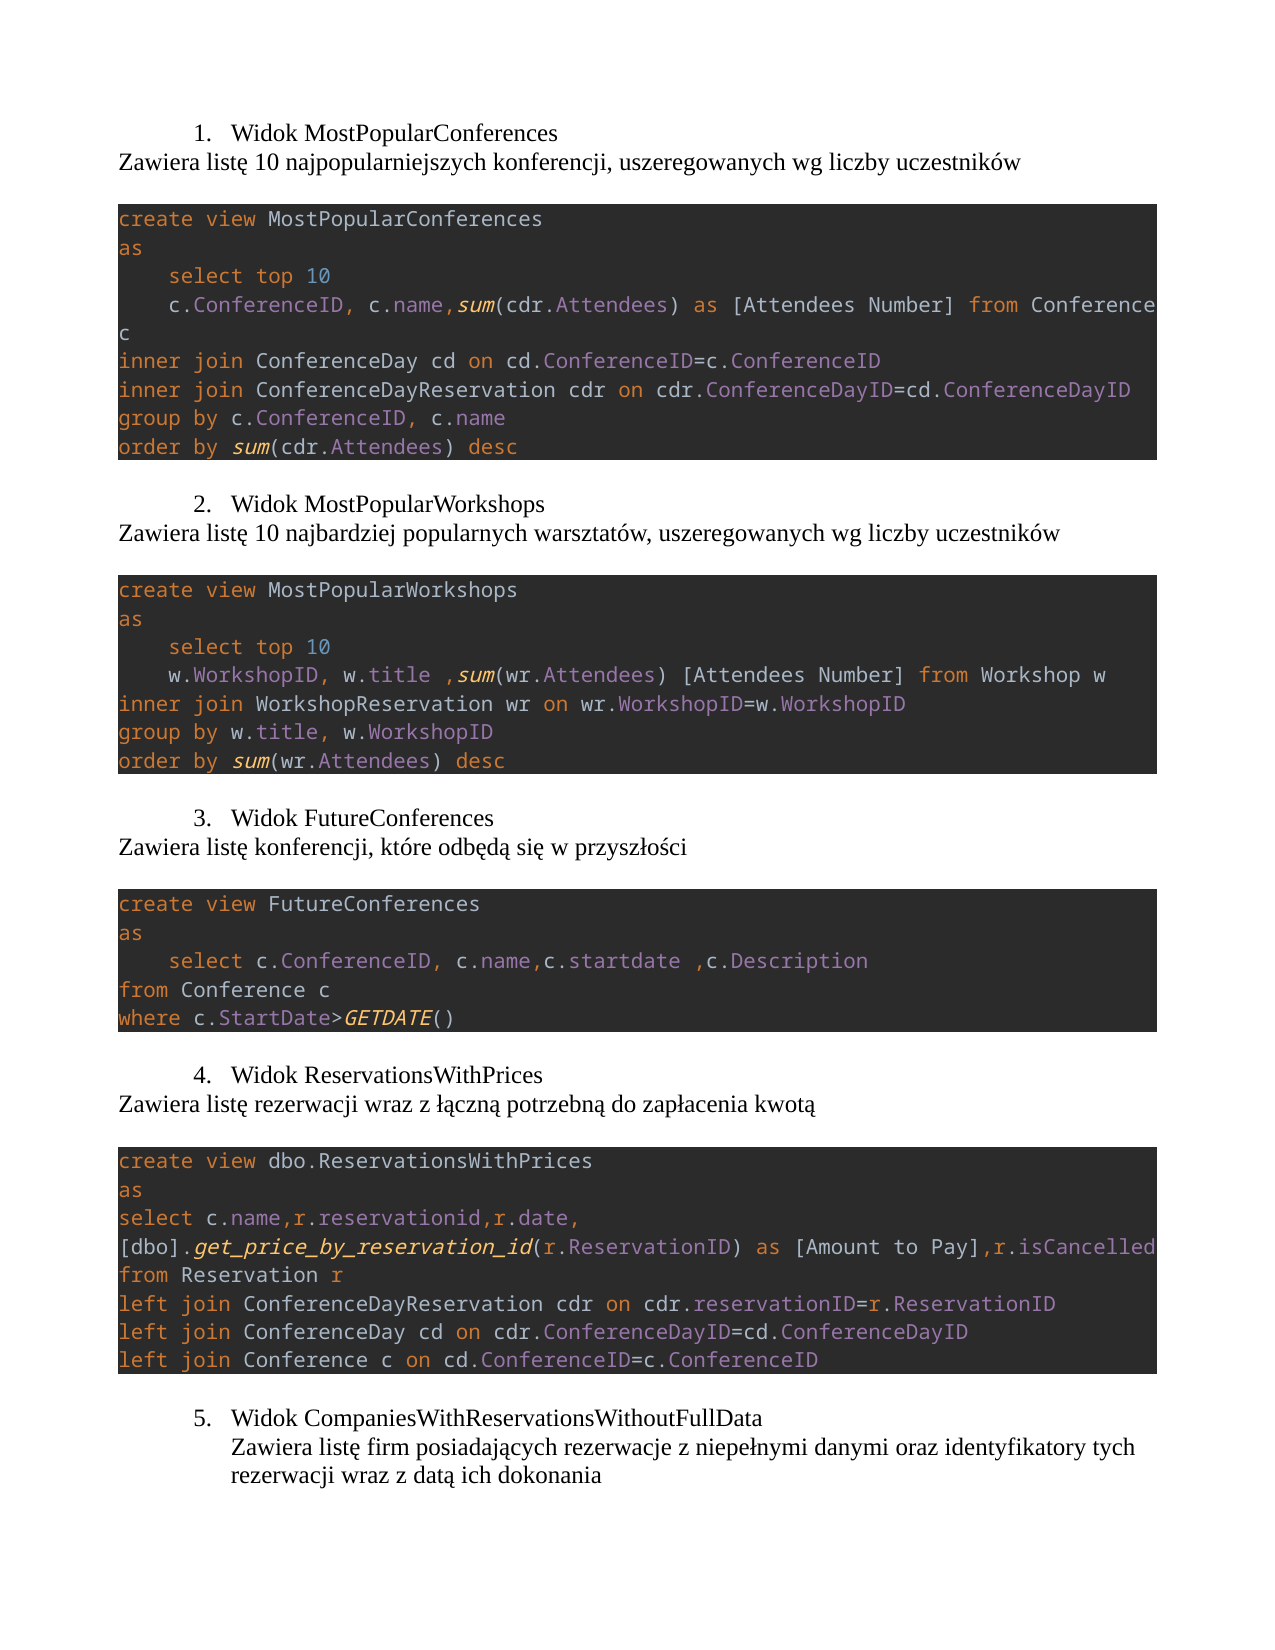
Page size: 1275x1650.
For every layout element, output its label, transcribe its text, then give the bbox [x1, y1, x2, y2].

text create view MostPopularConferences as select top 10 c.ConferenceID, c.name,sum(cdr.Attendees) as [Attendees Number] from Conference c inner join ConferenceDay cd on cd.ConferenceID=c.ConferenceID inner join ConferenceDayReservation cdr on cdr.ConferenceDayID=cd.ConferenceDayID group by c.ConferenceID, c.name order by sum(cdr.Attendees) desc [118, 204, 1157, 460]
text Zawiera listę 10 najpopularniejszych konferencji, uszeregowanych wg liczby uczestników [118, 147, 1157, 176]
list Widok FutureConferences [193, 803, 1157, 832]
text Zawiera listę rezerwacji wraz z łączną potrzebną do zapłacenia kwotą [118, 1089, 1157, 1118]
list Widok MostPopularWorkshops [193, 489, 1157, 518]
list Widok ReservationsWithPrices [193, 1060, 1157, 1089]
text create view FutureConferences as select c.ConferenceID, c.name,c.startdate ,c.Description from Conference c where c.StartDate>GETDATE() [118, 889, 1157, 1032]
text create view MostPopularWorkshops as select top 10 w.WorkshopID, w.title ,sum(wr.Attendees) [Attendees Number] from Workshop w inner join WorkshopReservation wr on wr.WorkshopID=w.WorkshopID group by w.title, w.WorkshopID order by sum(wr.Attendees) desc [118, 575, 1157, 774]
list Widok CompaniesWithReservationsWithoutFullData Zawiera listę firm posiadających rezerwacje z niepełnymi danymi oraz identyfikatory tych rezerwacji wraz z datą ich dokonania [193, 1403, 1157, 1489]
text Zawiera listę konferencji, które odbędą się w przyszłości [118, 832, 1157, 861]
text create view dbo.ReservationsWithPrices as select c.name,r.reservationid,r.date,[dbo].get_price_by_reservation_id(r.ReservationID) as [Amount to Pay],r.isCancelled from Reservation r left join ConferenceDayReservation cdr on cdr.reservationID=r.ReservationID left join ConferenceDay cd on cdr.ConferenceDayID=cd.ConferenceDayID left join Conference c on cd.ConferenceID=c.ConferenceID [118, 1147, 1157, 1374]
list Widok MostPopularConferences [193, 118, 1157, 147]
text Zawiera listę 10 najbardziej popularnych warsztatów, uszeregowanych wg liczby uczestników [118, 518, 1157, 547]
